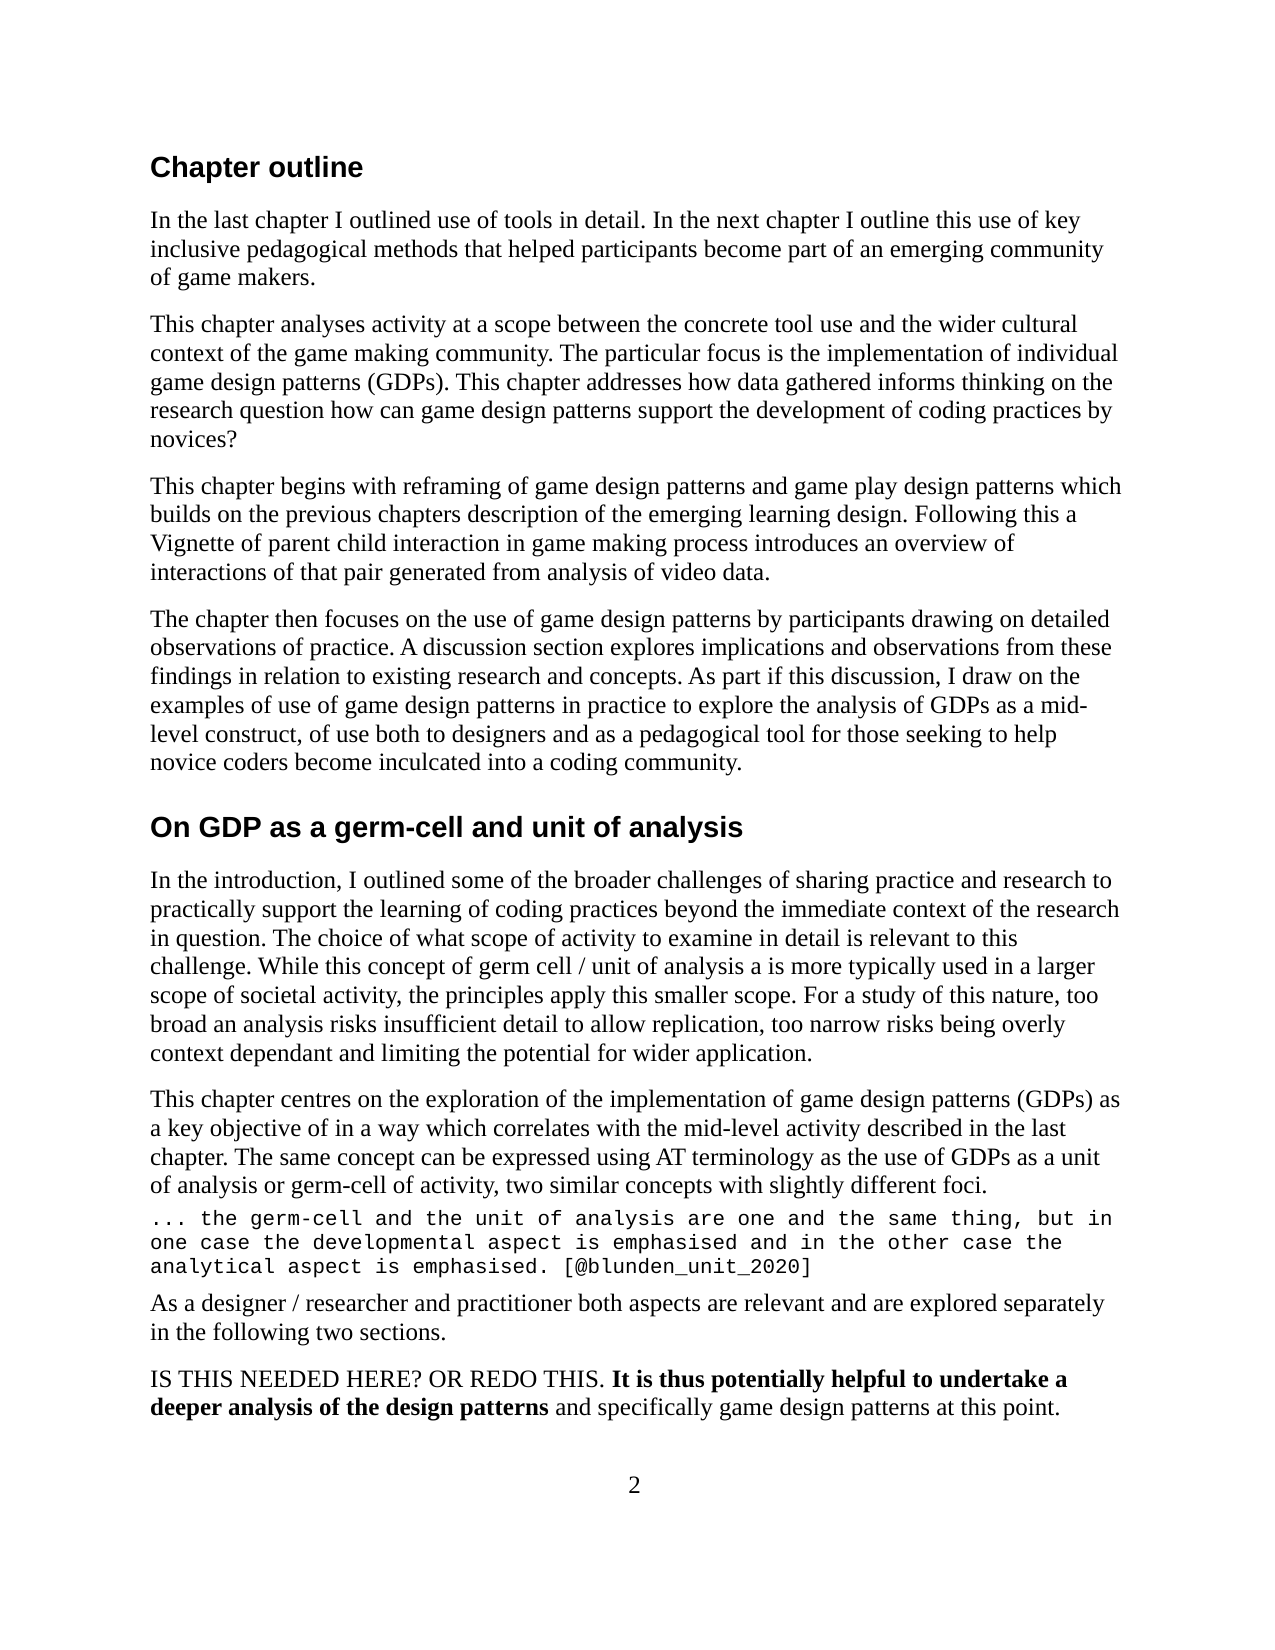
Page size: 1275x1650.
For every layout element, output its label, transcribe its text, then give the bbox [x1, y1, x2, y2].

text This chapter analyses activity at a scope between the concrete tool use and the wider cultural context of the game making community. The particular focus is the implementation of individual game design patterns (GDPs). This chapter addresses how data gathered informs thinking on the research question how can game design patterns support the development of coding practices by novices? [150, 309, 1125, 453]
text As a designer / researcher and practitioner both aspects are relevant and are explored separately in the following two sections. [150, 1288, 1125, 1346]
subtitle Chapter outline [150, 150, 1125, 183]
text The chapter then focuses on the use of game design patterns by participants drawing on detailed observations of practice. A discussion section explores implications and observations from these findings in relation to existing research and concepts. As part if this discussion, I draw on the examples of use of game design patterns in practice to explore the analysis of GDPs as a mid-level construct, of use both to designers and as a pedagogical tool for those seeking to help novice coders become inculcated into a coding community. [150, 604, 1125, 776]
text In the introduction, I outlined some of the broader challenges of sharing practice and research to practically support the learning of coding practices beyond the immediate context of the research in question. The choice of what scope of activity to examine in detail is relevant to this challenge. While this concept of germ cell / unit of analysis a is more typically used in a larger scope of societal activity, the principles apply this smaller scope. For a study of this nature, too broad an analysis risks insufficient detail to allow replication, too narrow risks being overly context dependant and limiting the potential for wider application. [150, 865, 1125, 1066]
text In the last chapter I outlined use of tools in detail. In the next chapter I outline this use of key inclusive pedagogical methods that helped participants become part of an emerging community of game makers. [150, 205, 1125, 291]
subtitle On GDP as a germ-cell and unit of analysis [150, 810, 1125, 844]
text This chapter begins with reframing of game design patterns and game play design patterns which builds on the previous chapters description of the emerging learning design. Following this a Vignette of parent child interaction in game making process introduces an overview of interactions of that pair generated from analysis of video data. [150, 471, 1125, 586]
text This chapter centres on the exploration of the implementation of game design patterns (GDPs) as a key objective of in a way which correlates with the mid-level activity described in the last chapter. The same concept can be expressed using AT terminology as the use of GDPs as a unit of analysis or germ-cell of activity, two similar concepts with slightly different foci. [150, 1084, 1125, 1199]
text ... the germ-cell and the unit of analysis are one and the same thing, but in one case the developmental aspect is emphasised and in the other case the analytical aspect is emphasised. [@blunden_unit_2020] [150, 1208, 1125, 1279]
text IS THIS NEEDED HERE? OR REDO THIS. It is thus potentially helpful to undertake a deeper analysis of the design patterns and specifically game design patterns at this point. [150, 1364, 1125, 1421]
